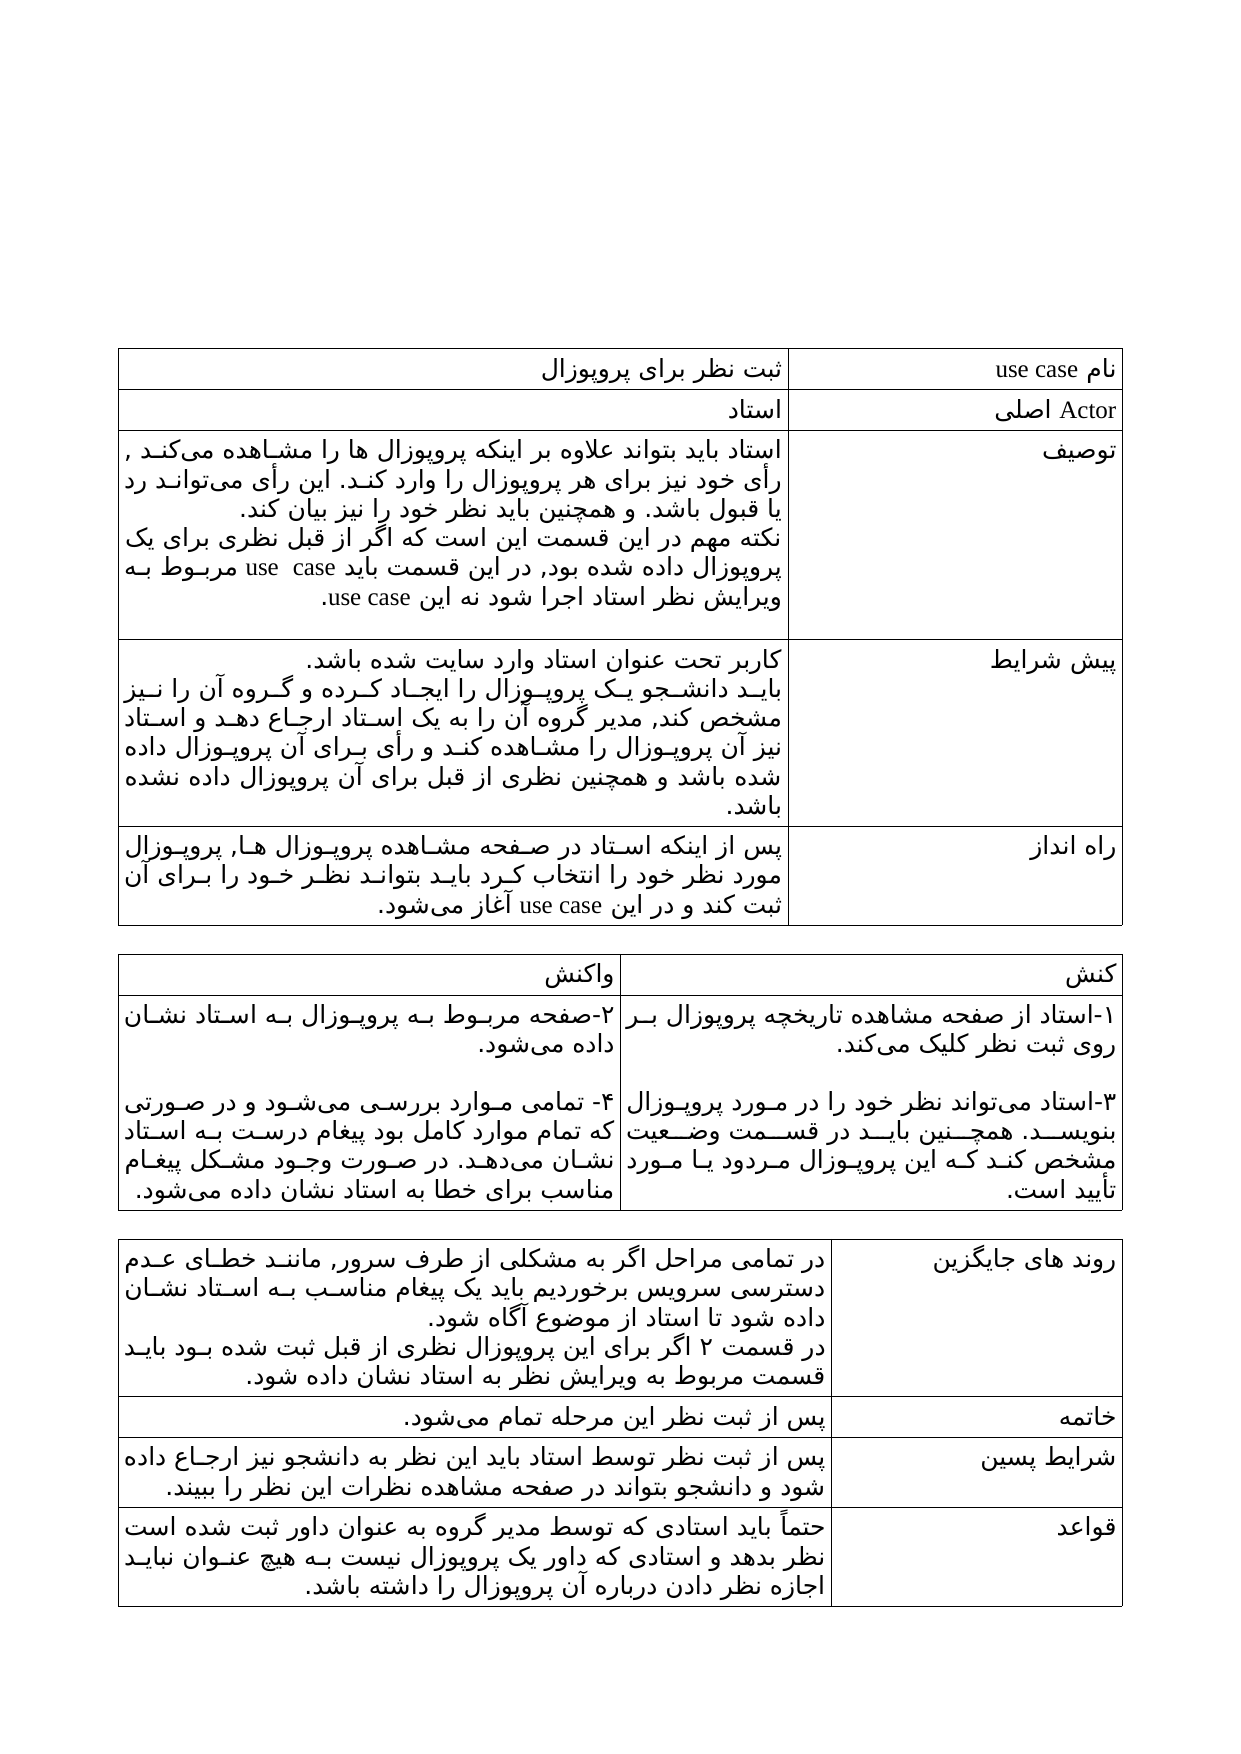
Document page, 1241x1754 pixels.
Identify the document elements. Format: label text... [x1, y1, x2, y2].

table_cell خاتمه [832, 1397, 1122, 1437]
table_cell Actor اصلی [789, 390, 1122, 430]
table_header در تمامی مراحل اگر به مشکلی از طرف سرور, مانند خطای عدم دسترسی سرویس برخوردیم باید یک پیغام مناسب به استاد نشان داده شود تا استاد از موضوع آگاه شود. در قسمت ۲ اگر برای این پروپوزال نظری از قبل ثبت شده بود باید قسمت مربوط به ویرایش نظر به استاد نشان داده شود. [119, 1240, 831, 1396]
table_header کنش [621, 955, 1122, 994]
table_cell پس از ثبت نظر توسط استاد باید این نظر به دانشجو نیز ارجاع داده شود و دانشجو بتواند در صفحه مشاهده نظرات این نظر را ببیند. [119, 1438, 831, 1507]
table_cell پس از ثبت نظر این مرحله تمام می‌شود. [119, 1397, 831, 1437]
table_cell حتماً باید استادی که توسط مدیر گروه به عنوان داور ثبت شده است نظر بدهد و استادی که داور یک پروپوزال نیست به هیچ عنوان نباید اجازه نظر دادن درباره آن پروپوزال را داشته باشد. [119, 1508, 831, 1606]
table_cell ۱-استاد از صفحه مشاهده تاریخچه پروپوزال بر روی ثبت نظر کلیک می‌کند. ۳-استاد می‌تواند نظر خود را در مورد پروپوزال بنویسد. همچنین باید در قسمت وضعیت مشخص کند که این پروپوزال مردود یا مورد تأیید است. [621, 996, 1122, 1210]
table_cell شرایط پسین [832, 1438, 1122, 1507]
table_header روند های جایگزین [832, 1240, 1122, 1396]
table_cell پیش شرایط [789, 640, 1122, 826]
table_cell ۲-صفحه مربوط به پروپوزال به استاد نشان داده می‌شود. ۴- تمامی موارد بررسی می‌شود و در صورتی که تمام موارد کامل بود پیغام درست به استاد نشان می‌دهد. در صورت وجود مشکل پیغام مناسب برای خطا به استاد نشان داده می‌شود. [119, 996, 620, 1210]
table_header ثبت نظر برای پروپوزال [119, 349, 788, 389]
table_cell استاد [119, 390, 788, 430]
table_cell راه انداز [789, 827, 1122, 925]
table_cell استاد باید بتواند علاوه بر اینکه پروپوزال ها را مشاهده می‌کند , رأی خود نیز برای هر پروپوزال را وارد کند. این رأی می‌تواند رد یا قبول باشد. و همچنین باید نظر خود را نیز بیان کند. نکته مهم در این قسمت این است که اگر از قبل نظری برای یک پروپوزال داده شده بود, در این قسمت باید use case مربوط به ویرایش نظر استاد اجرا شود نه این use case. [119, 431, 788, 639]
table_cell پس از اینکه استاد در صفحه مشاهده پروپوزال ها, پروپوزال مورد نظر خود را انتخاب کرد باید بتواند نظر خود را برای آن ثبت کند و در این use case آغاز می‌شود. [119, 827, 788, 925]
table_header نام use case [789, 349, 1122, 389]
table_cell کاربر تحت عنوان استاد وارد سایت شده باشد. باید دانشجو یک پروپوزال را ایجاد کرده و گروه آن را نیز مشخص کند, مدیر گروه آن را به یک استاد ارجاع دهد و استاد نیز آن پروپوزال را مشاهده کند و رأی برای آن پروپوزال داده شده باشد و همچنین نظری از قبل برای آن پروپوزال داده نشده باشد. [119, 640, 788, 826]
table_cell قواعد [832, 1508, 1122, 1606]
table_cell توصیف [789, 431, 1122, 639]
table_header واکنش [119, 955, 620, 994]
